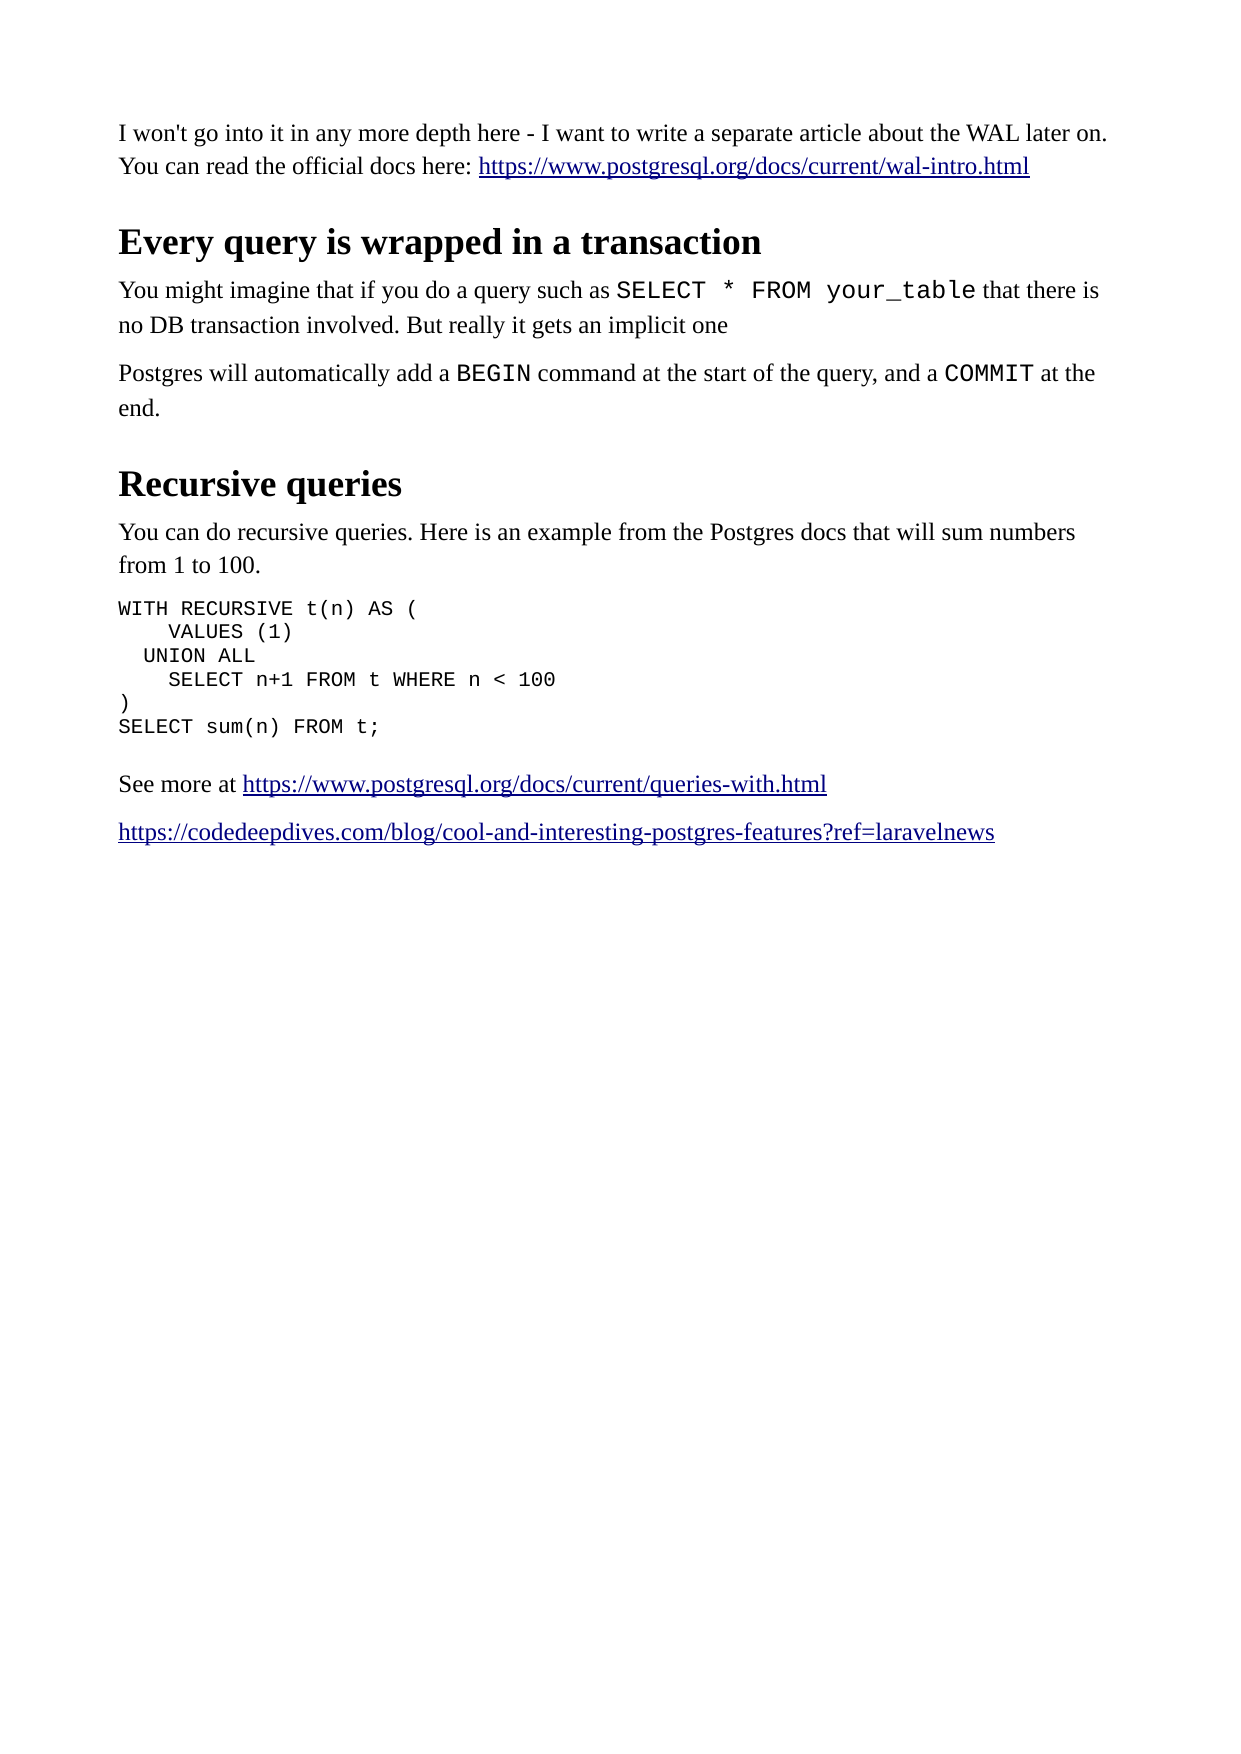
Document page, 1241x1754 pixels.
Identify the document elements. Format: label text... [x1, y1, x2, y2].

text You can do recursive queries. Here is an example from the Postgres docs that will sum numbers from 1 to 100. [118, 517, 1122, 579]
subtitle Every query is wrapped in a transaction [118, 219, 1122, 263]
text See more at https://www.postgresql.org/docs/current/queries-with.html [118, 769, 1122, 798]
text https://codedeepdives.com/blog/cool-and-interesting-postgres-features?ref=laravelnews [118, 817, 1122, 845]
text SELECT sum(n) FROM t; [118, 716, 1122, 739]
text I won't go into it in any more depth here - I want to write a separate article about the WAL later on. You can read the official docs here: https://www.postgresql.org/docs/current/wal-intro.html [118, 118, 1122, 180]
subtitle Recursive queries [118, 461, 1122, 504]
text VALUES (1) [118, 621, 1122, 645]
text SELECT n+1 FROM t WHERE n < 100 [118, 669, 1122, 692]
text WITH RECURSIVE t(n) AS ( [118, 598, 1122, 621]
text Postgres will automatically add a BEGIN command at the start of the query, and a COMMIT at the end. [118, 358, 1122, 422]
text UNION ALL [118, 645, 1122, 669]
text ) [118, 692, 1122, 716]
text You might imagine that if you do a query such as SELECT * FROM your_table that there is no DB transaction involved. But really it gets an implicit one [118, 275, 1122, 339]
